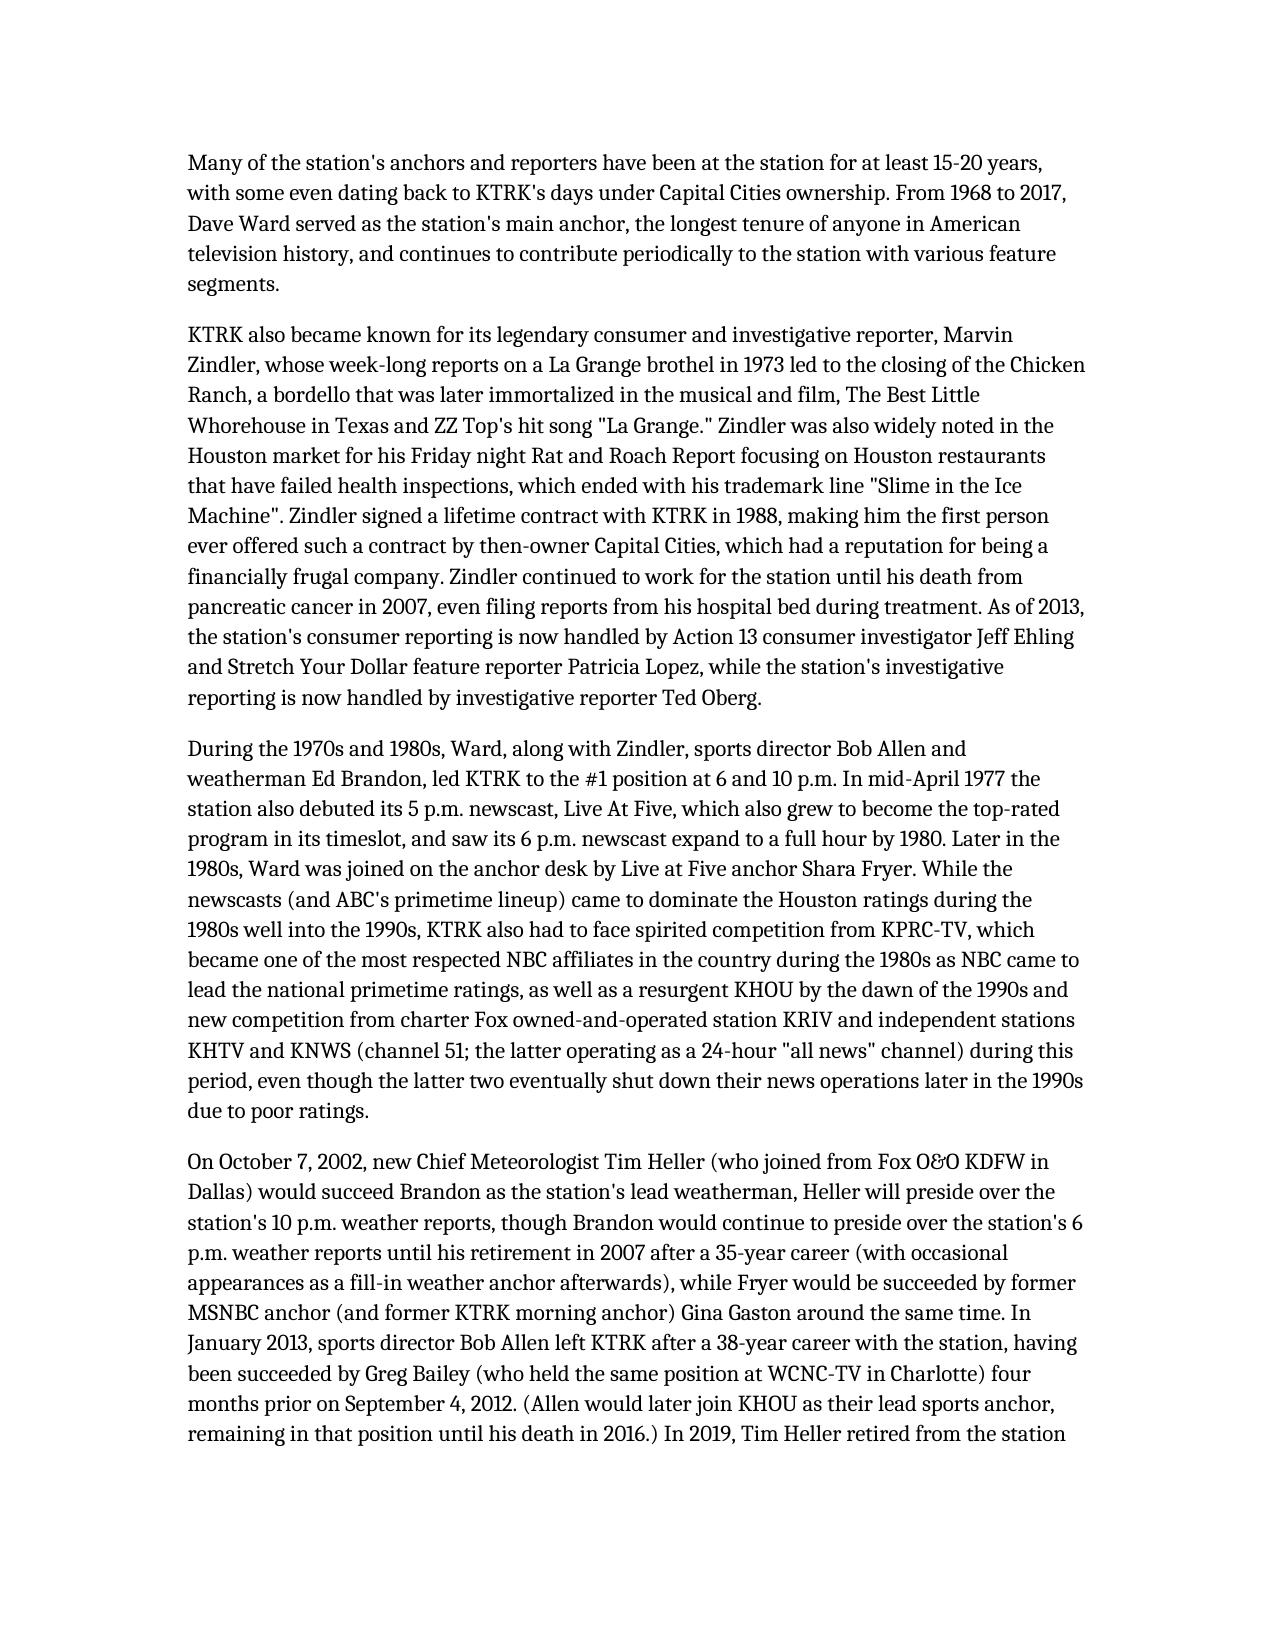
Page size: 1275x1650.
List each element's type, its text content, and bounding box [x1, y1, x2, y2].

text Many of the station's anchors and reporters have been at the station for at least 15-20 years, with some even dating back to KTRK's days under Capital Cities ownership. From 1968 to 2017, Dave Ward served as the station's main anchor, the longest tenure of anyone in American television history, and continues to contribute periodically to the station with various feature segments. [187, 150, 1087, 297]
text During the 1970s and 1980s, Ward, along with Zindler, sports director Bob Allen and weatherman Ed Brandon, led KTRK to the #1 position at 6 and 10 p.m. In mid-April 1977 the station also debuted its 5 p.m. newscast, Live At Five, which also grew to become the top-rated program in its timeslot, and saw its 6 p.m. newscast expand to a full hour by 1980. Later in the 1980s, Ward was joined on the anchor desk by Live at Five anchor Shara Fryer. While the newscasts (and ABC's primetime lineup) came to dominate the Houston ratings during the 1980s well into the 1990s, KTRK also had to face spirited competition from KPRC-TV, which became one of the most respected NBC affiliates in the country during the 1980s as NBC came to lead the national primetime ratings, as well as a resurgent KHOU by the dawn of the 1990s and new competition from charter Fox owned-and-operated station KRIV and independent stations KHTV and KNWS (channel 51; the latter operating as a 24-hour "all news" channel) during this period, even though the latter two eventually shut down their news operations later in the 1990s due to poor ratings. [187, 735, 1087, 1124]
text KTRK also became known for its legendary consumer and investigative reporter, Marvin Zindler, whose week-long reports on a La Grange brothel in 1973 led to the closing of the Chicken Ranch, a bordello that was later immortalized in the musical and film, The Best Little Whorehouse in Texas and ZZ Top's hit song "La Grange." Zindler was also widely noted in the Houston market for his Friday night Rat and Roach Report focusing on Houston restaurants that have failed health inspections, which ended with his trademark line "Slime in the Ice Machine". Zindler signed a lifetime contract with KTRK in 1988, making him the first person ever offered such a contract by then-owner Capital Cities, which had a reputation for being a financially frugal company. Zindler continued to work for the station until his death from pancreatic cancer in 2007, even filing reports from his hospital bed during treatment. As of 2013, the station's consumer reporting is now handled by Action 13 consumer investigator Jeff Ehling and Stretch Your Dollar feature reporter Patricia Lopez, while the station's investigative reporting is now handled by investigative reporter Ted Oberg. [187, 322, 1087, 711]
text On October 7, 2002, new Chief Meteorologist Tim Heller (who joined from Fox O&O KDFW in Dallas) would succeed Brandon as the station's lead weatherman, Heller will preside over the station's 10 p.m. weather reports, though Brandon would continue to preside over the station's 6 p.m. weather reports until his retirement in 2007 after a 35-year career (with occasional appearances as a fill-in weather anchor afterwards), while Fryer would be succeeded by former MSNBC anchor (and former KTRK morning anchor) Gina Gaston around the same time. In January 2013, sports director Bob Allen left KTRK after a 38-year career with the station, having been succeeded by Greg Bailey (who held the same position at WCNC-TV in Charlotte) four months prior on September 4, 2012. (Allen would later join KHOU as their lead sports anchor, remaining in that position until his death in 2016.) In 2019, Tim Heller retired from the station [187, 1149, 1087, 1447]
